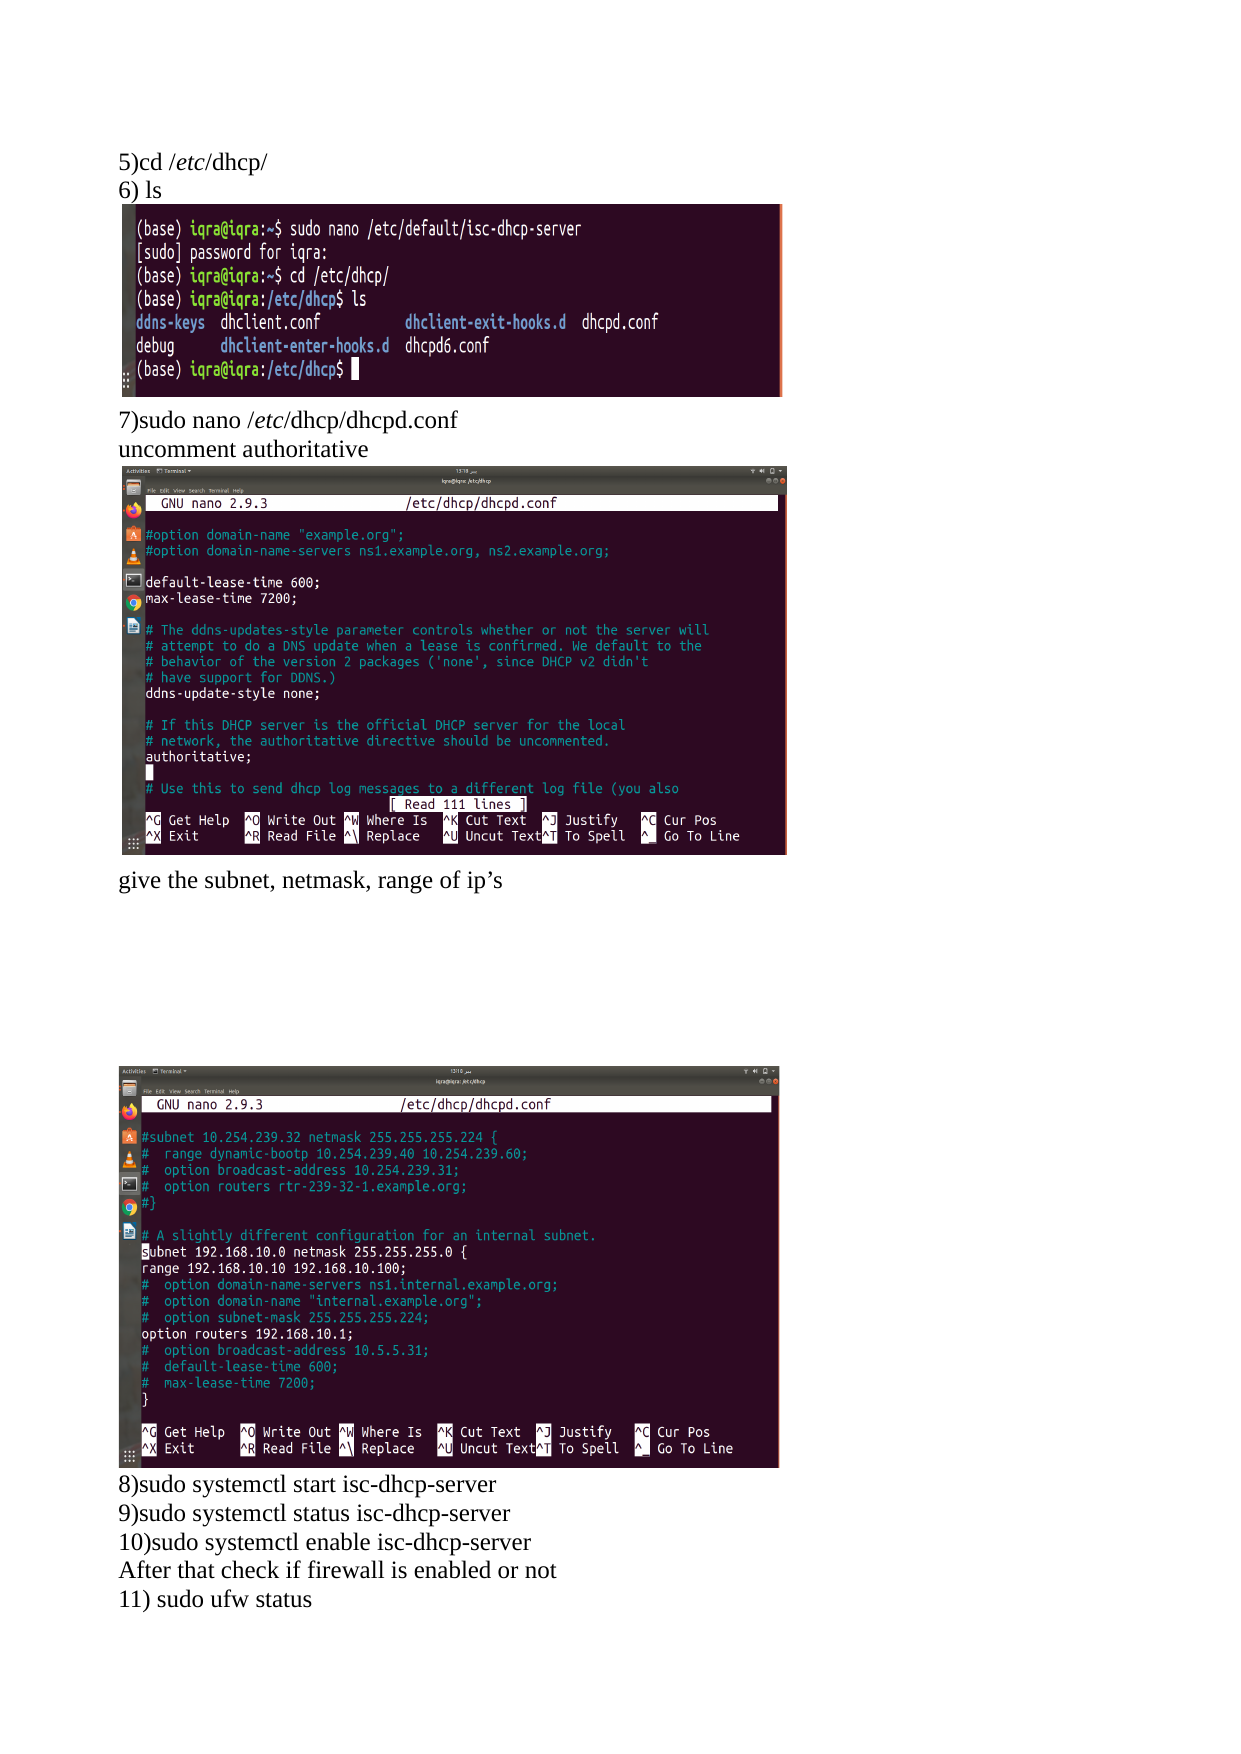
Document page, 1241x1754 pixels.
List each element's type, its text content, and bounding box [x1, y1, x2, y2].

text 6) ls [118, 176, 1122, 204]
text give the subnet, netmask, range of ip’s [118, 866, 1122, 894]
text 11) sudo ufw status [118, 1584, 1122, 1613]
text After that check if firewall is enabled or not [118, 1556, 1122, 1584]
picture [118, 1066, 780, 1468]
text uncomment authoritative [118, 434, 1122, 463]
text 5)cd /etc/dhcp/ [118, 147, 1122, 176]
picture [122, 204, 783, 397]
text 10)sudo systemctl enable isc-dhcp-server [118, 1527, 1122, 1556]
picture [122, 466, 787, 855]
text 9)sudo systemctl status isc-dhcp-server [118, 1498, 1122, 1527]
text 8)sudo systemctl start isc-dhcp-server [118, 1469, 1122, 1498]
text 7)sudo nano /etc/dhcp/dhcpd.conf [118, 406, 1122, 434]
